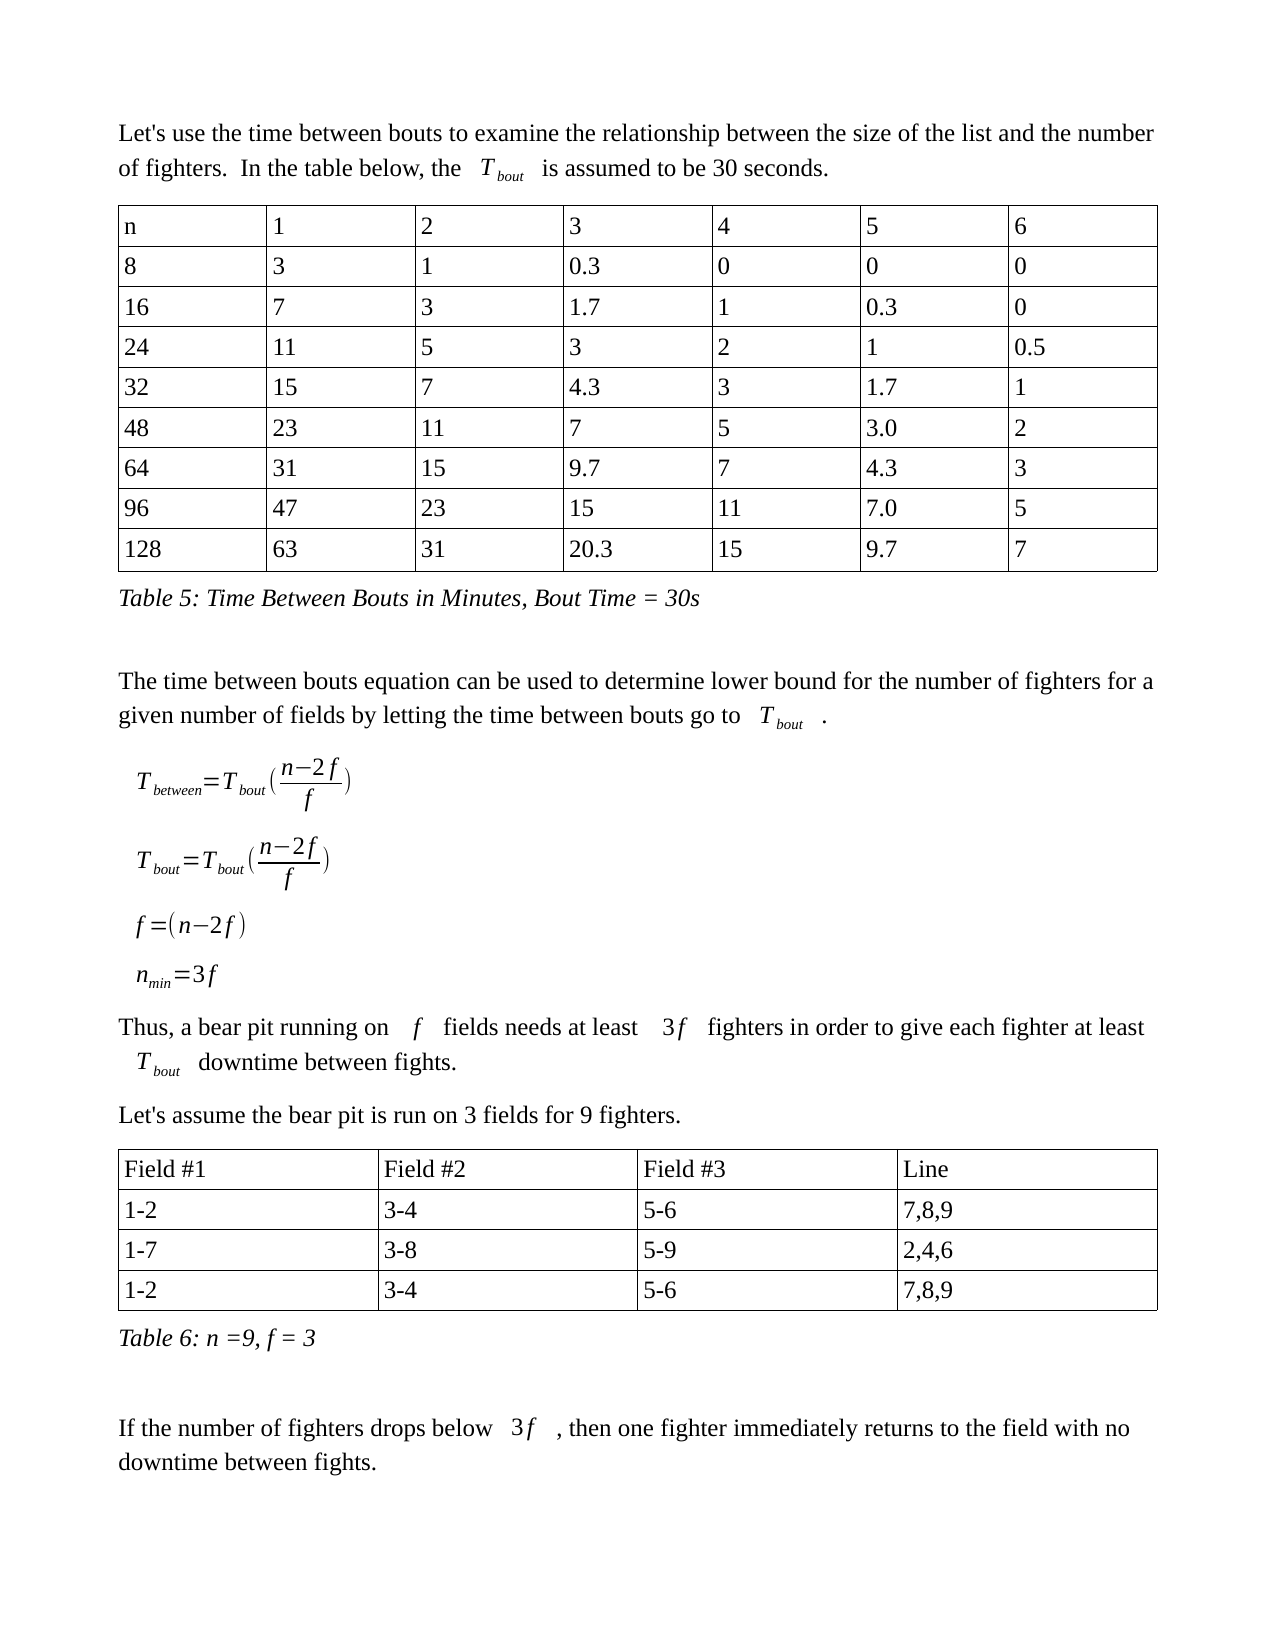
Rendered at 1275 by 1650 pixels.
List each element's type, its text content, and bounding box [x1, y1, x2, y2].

table_cell 31 [267, 448, 415, 487]
table_cell 5-6 [638, 1190, 897, 1229]
table_cell 8 [119, 247, 266, 286]
table_cell 5 [713, 408, 860, 447]
table_cell 31 [416, 529, 563, 571]
table_cell 3-8 [379, 1230, 637, 1270]
table_cell 7 [564, 408, 712, 447]
table_cell 3 [1009, 448, 1157, 487]
table_cell 1.7 [861, 368, 1008, 407]
text The time between bouts equation can be used to determine lower bound for the number of fighters for a given number of fields by letting the time between bouts go to. [118, 666, 1157, 733]
table_cell 3 [564, 327, 712, 367]
table_cell 2 [713, 327, 860, 367]
table_cell 23 [416, 489, 563, 528]
table_header 5 [861, 206, 1008, 246]
table_header 4 [713, 206, 860, 246]
table_cell 5 [1009, 489, 1157, 528]
table_cell 0 [1009, 247, 1157, 286]
table_cell 63 [267, 529, 415, 571]
table_cell 1 [416, 247, 563, 286]
table_cell 128 [119, 529, 266, 571]
table_cell 96 [119, 489, 266, 528]
table_header Field #1 [119, 1150, 378, 1189]
table_cell 11 [713, 489, 860, 528]
table_header n [119, 206, 266, 246]
table_cell 9.7 [564, 448, 712, 487]
table_cell 5-6 [638, 1271, 897, 1310]
table_cell 3.0 [861, 408, 1008, 447]
table_cell 7,8,9 [898, 1190, 1157, 1229]
table_cell 24 [119, 327, 266, 367]
table_cell 3 [267, 247, 415, 286]
table_cell 0 [1009, 287, 1157, 326]
table_cell 0 [713, 247, 860, 286]
text Table 7: n =9, f = 3 [118, 1323, 1157, 1351]
table_cell 15 [713, 529, 860, 571]
table_cell 1 [861, 327, 1008, 367]
table_cell 5 [416, 327, 563, 367]
text Let's use the time between bouts to examine the relationship between the size of the list and the number of fighters. In the table below, theis assumed to be 30 seconds. [118, 118, 1157, 185]
table_cell 0 [861, 247, 1008, 286]
table_cell 1-7 [119, 1230, 378, 1270]
table_cell 7 [713, 448, 860, 487]
table_cell 16 [119, 287, 266, 326]
table_cell 47 [267, 489, 415, 528]
table_header Field #3 [638, 1150, 897, 1189]
table_cell 2 [1009, 408, 1157, 447]
table_cell 7 [416, 368, 563, 407]
table_cell 15 [564, 489, 712, 528]
table_header 2 [416, 206, 563, 246]
table_cell 20.3 [564, 529, 712, 571]
table_cell 7 [267, 287, 415, 326]
table_cell 64 [119, 448, 266, 487]
table_cell 15 [267, 368, 415, 407]
text Let's assume the bear pit is run on 3 fields for 9 fighters. [118, 1100, 1157, 1128]
table_cell 0.3 [861, 287, 1008, 326]
table_cell 1.7 [564, 287, 712, 326]
table_cell 3 [416, 287, 563, 326]
table_cell 23 [267, 408, 415, 447]
table_cell 3 [713, 368, 860, 407]
table_cell 32 [119, 368, 266, 407]
table_cell 3-4 [379, 1190, 637, 1229]
text If the number of fighters drops below, then one fighter immediately returns to the field with no downtime between fights. [118, 1413, 1157, 1476]
table_cell 11 [267, 327, 415, 367]
table_cell 0.3 [564, 247, 712, 286]
table_cell 7 [1009, 529, 1157, 571]
table_header 3 [564, 206, 712, 246]
table_header 1 [267, 206, 415, 246]
table_cell 0.5 [1009, 327, 1157, 367]
table_header 6 [1009, 206, 1157, 246]
table_cell 48 [119, 408, 266, 447]
table_header Field #2 [379, 1150, 637, 1189]
table_cell 2,4,6 [898, 1230, 1157, 1270]
table_cell 15 [416, 448, 563, 487]
text Table 6: Time Between Bouts in Minutes, Bout Time = 30s [118, 583, 1157, 612]
text Thus, a bear pit running on fields needs at least fighters in order to give each fighter at least downtime between fights. [118, 1012, 1157, 1079]
table_cell 1-2 [119, 1190, 378, 1229]
table_cell 5-9 [638, 1230, 897, 1270]
table_cell 1-2 [119, 1271, 378, 1310]
table_cell 7,8,9 [898, 1271, 1157, 1310]
table_cell 7.0 [861, 489, 1008, 528]
table_cell 11 [416, 408, 563, 447]
table_header Line [898, 1150, 1157, 1189]
table_cell 4.3 [861, 448, 1008, 487]
table_cell 4.3 [564, 368, 712, 407]
table_cell 9.7 [861, 529, 1008, 571]
table_cell 1 [713, 287, 860, 326]
table_cell 3-4 [379, 1271, 637, 1310]
table_cell 1 [1009, 368, 1157, 407]
